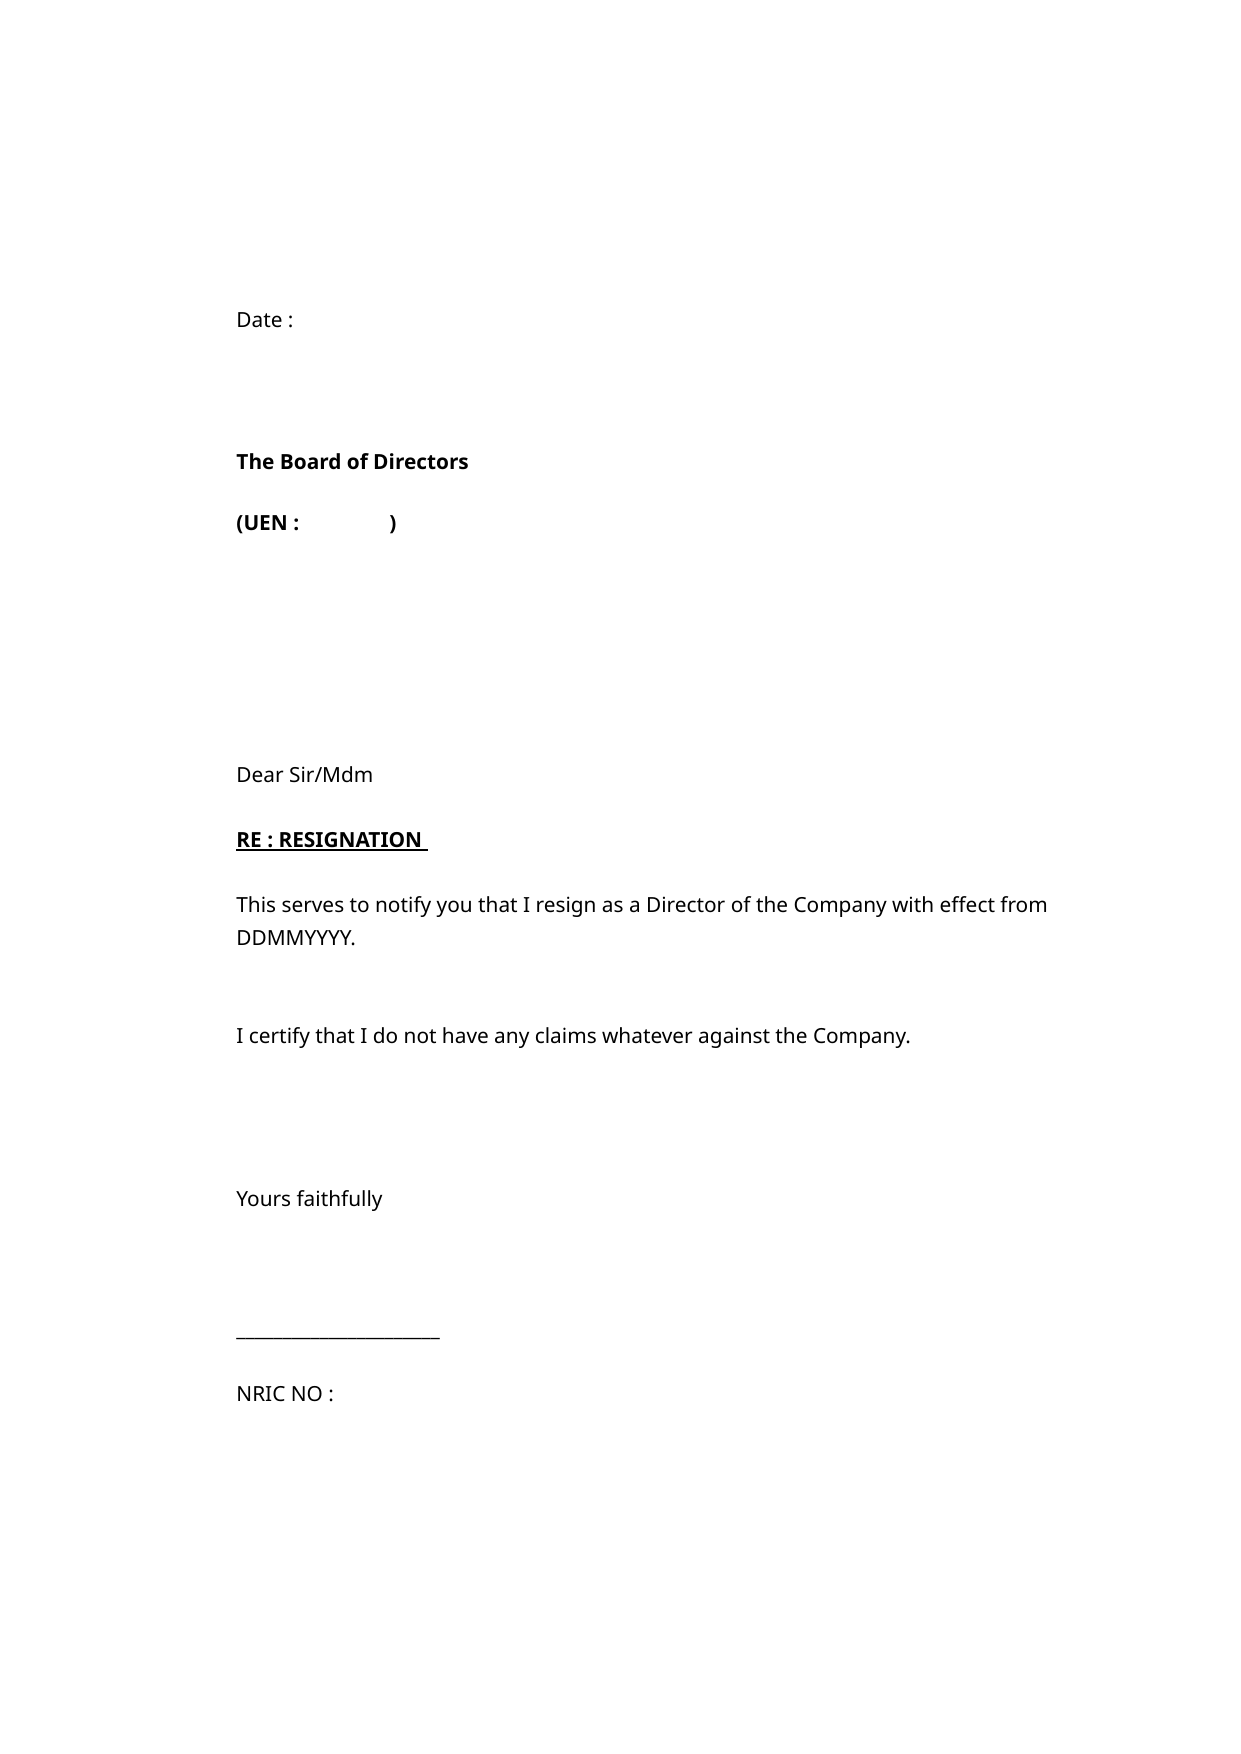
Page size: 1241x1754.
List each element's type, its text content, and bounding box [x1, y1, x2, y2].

text <o.country_id and o.country_id.name or ''> <o.zip> [236, 605, 1050, 634]
text This serves to notify you that I resign as a Director of the Company with effect from DDMMYYYY. [236, 890, 1050, 951]
text I certify that I do not have any claims whatever against the Company. [236, 1021, 1050, 1049]
text <o.street> [236, 541, 1050, 569]
text Yours faithfully [236, 1184, 1050, 1212]
text <get_director1(o.id)['name']> [236, 1347, 1050, 1375]
text Dear Sir/Mdm [236, 760, 1050, 788]
text <get_partner_full_address(get_director1(o.id)['id'])> [236, 178, 1050, 207]
text <o.name> [236, 475, 1050, 504]
text <o.street2> [236, 573, 1050, 601]
text <get_director1(o.id)['name']> [236, 150, 1050, 178]
text RE : RESIGNATION [236, 825, 1050, 854]
text (UEN : <o.nric>) [236, 508, 1050, 536]
text The Board of Directors [236, 447, 1050, 475]
text Date : <get_datenow()> [236, 305, 1050, 333]
text NRIC NO : <get_director1(o.id)['nric']> [236, 1379, 1050, 1408]
text ______________________ [236, 1314, 1050, 1343]
